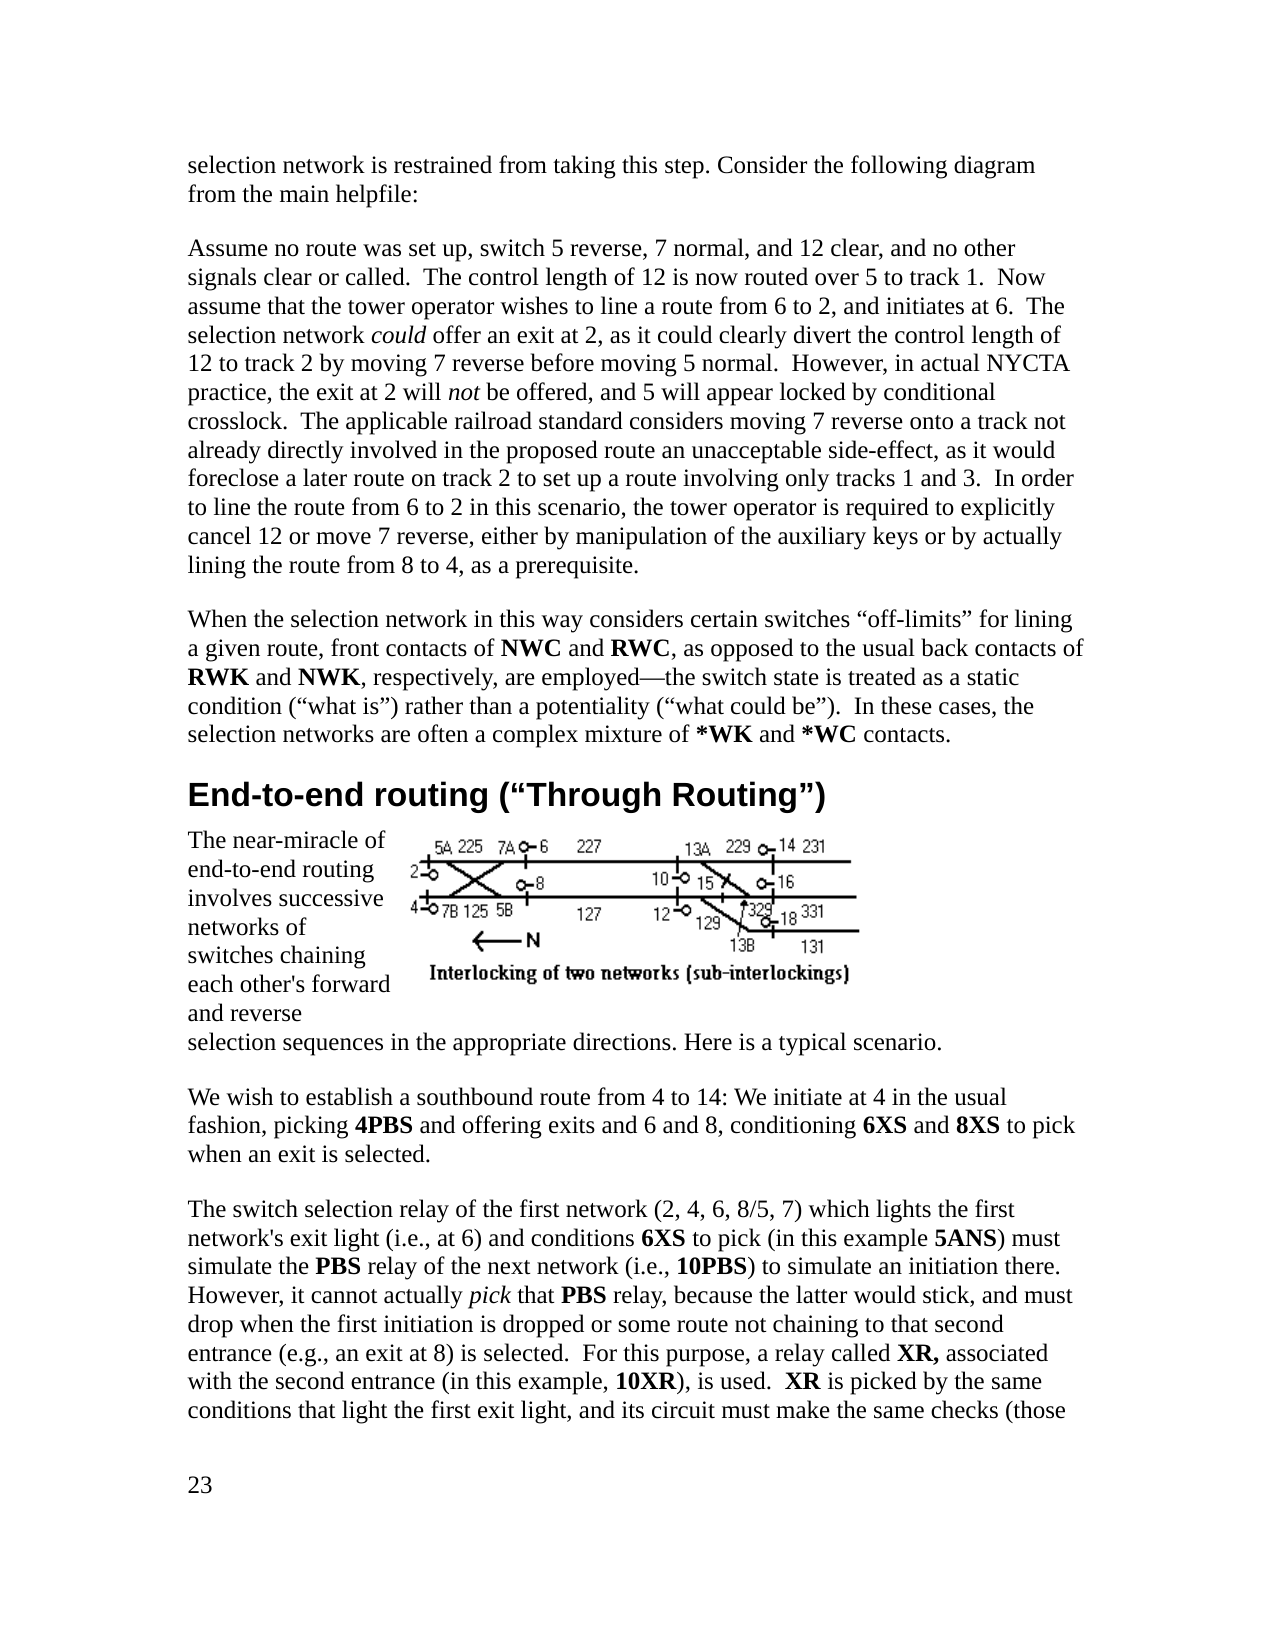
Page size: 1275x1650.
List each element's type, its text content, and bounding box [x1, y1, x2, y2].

picture [392, 825, 883, 1002]
text selection network is restrained from taking this step. Consider the following diagram from the main helpfile: [187, 150, 1087, 207]
subtitle End-to-end routing (“Through Routing”) [187, 774, 1087, 813]
text Assume no route was set up, switch 5 reverse, 7 normal, and 12 clear, and no other signals clear or called. The control length of 12 is now routed over 5 to track 1. Now assume that the tower operator wishes to line a route from 6 to 2, and initiates at 6. The selection network could offer an exit at 2, as it could clearly divert the control length of 12 to track 2 by moving 7 reverse before moving 5 normal. However, in actual NYCTA practice, the exit at 2 will not be offered, and 5 will appear locked by conditional crosslock. The applicable railroad standard considers moving 7 reverse onto a track not already directly involved in the proposed route an unacceptable side-effect, as it would foreclose a later route on track 2 to set up a route involving only tracks 1 and 3. In order to line the route from 6 to 2 in this scenario, the tower operator is required to explicitly cancel 12 or move 7 reverse, either by manipulation of the auxiliary keys or by actually lining the route from 8 to 4, as a prerequisite. [187, 233, 1087, 578]
text When the selection network in this way considers certain switches “off-limits” for lining a given route, front contacts of NWC and RWC, as opposed to the usual back contacts of RWK and NWK, respectively, are employed—the switch state is treated as a static condition (“what is”) rather than a potentiality (“what could be”). In these cases, the selection networks are often a complex mixture of *WK and *WC contacts. [187, 604, 1087, 748]
text We wish to establish a southbound route from 4 to 14: We initiate at 4 in the usual fashion, picking 4PBS and offering exits and 6 and 8, conditioning 6XS and 8XS to pick when an exit is selected. [187, 1082, 1087, 1168]
text The near-miracle of end-to-end routing involves successive networks of switches chaining each other's forward and reverse selection sequences in the appropriate directions. Here is a typical scenario. [187, 826, 1087, 1056]
text The switch selection relay of the first network (2, 4, 6, 8/5, 7) which lights the first network's exit light (i.e., at 6) and conditions 6XS to pick (in this example 5ANS) must simulate the PBS relay of the next network (i.e., 10PBS) to simulate an initiation there. However, it cannot actually pick that PBS relay, because the latter would stick, and must drop when the first initiation is dropped or some route not chaining to that second entrance (e.g., an exit at 8) is selected. For this purpose, a relay called XR, associated with the second entrance (in this example, 10XR), is used. XR is picked by the same conditions that light the first exit light, and its circuit must make the same checks (those [187, 1194, 1087, 1424]
